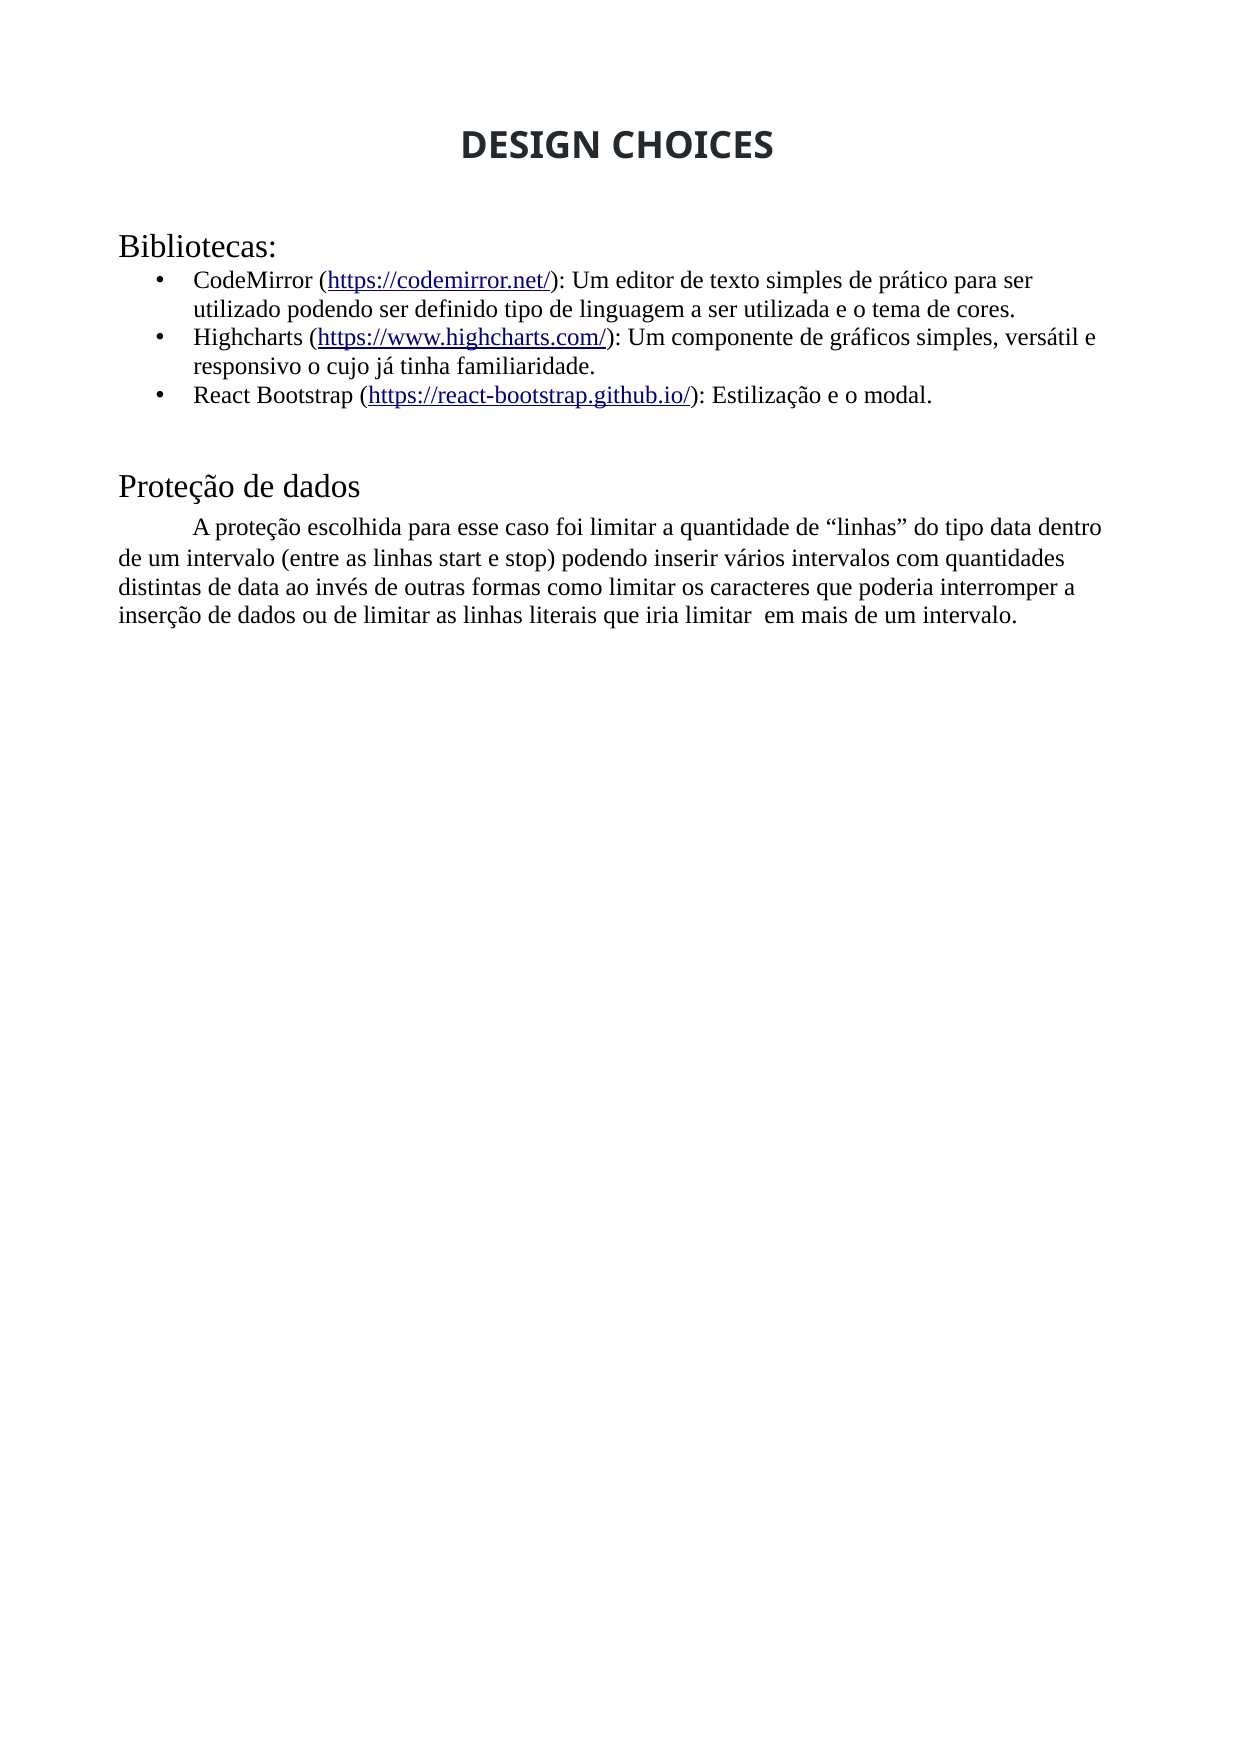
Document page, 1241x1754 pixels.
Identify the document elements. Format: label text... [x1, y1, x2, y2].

text DESIGN CHOICES [118, 118, 1122, 169]
list Highcharts (https://www.highcharts.com/): Um componente de gráficos simples, versátil e responsivo o cujo já tinha familiaridade. [156, 322, 1122, 380]
text Proteção de dados [118, 466, 1122, 504]
list CodeMirror (https://codemirror.net/): Um editor de texto simples de prático para ser utilizado podendo ser definido tipo de linguagem a ser utilizada e o tema de cores. [156, 265, 1122, 322]
text A proteção escolhida para esse caso foi limitar a quantidade de “linhas” do tipo data dentro de um intervalo (entre as linhas start e stop) podendo inserir vários intervalos com quantidades distintas de data ao invés de outras formas como limitar os caracteres que poderia interromper a inserção de dados ou de limitar as linhas literais que iria limitar em mais de um intervalo. [118, 504, 1122, 629]
text Bibliotecas: [118, 227, 1122, 265]
list React Bootstrap (https://react-bootstrap.github.io/): Estilização e o modal. [156, 380, 1122, 409]
